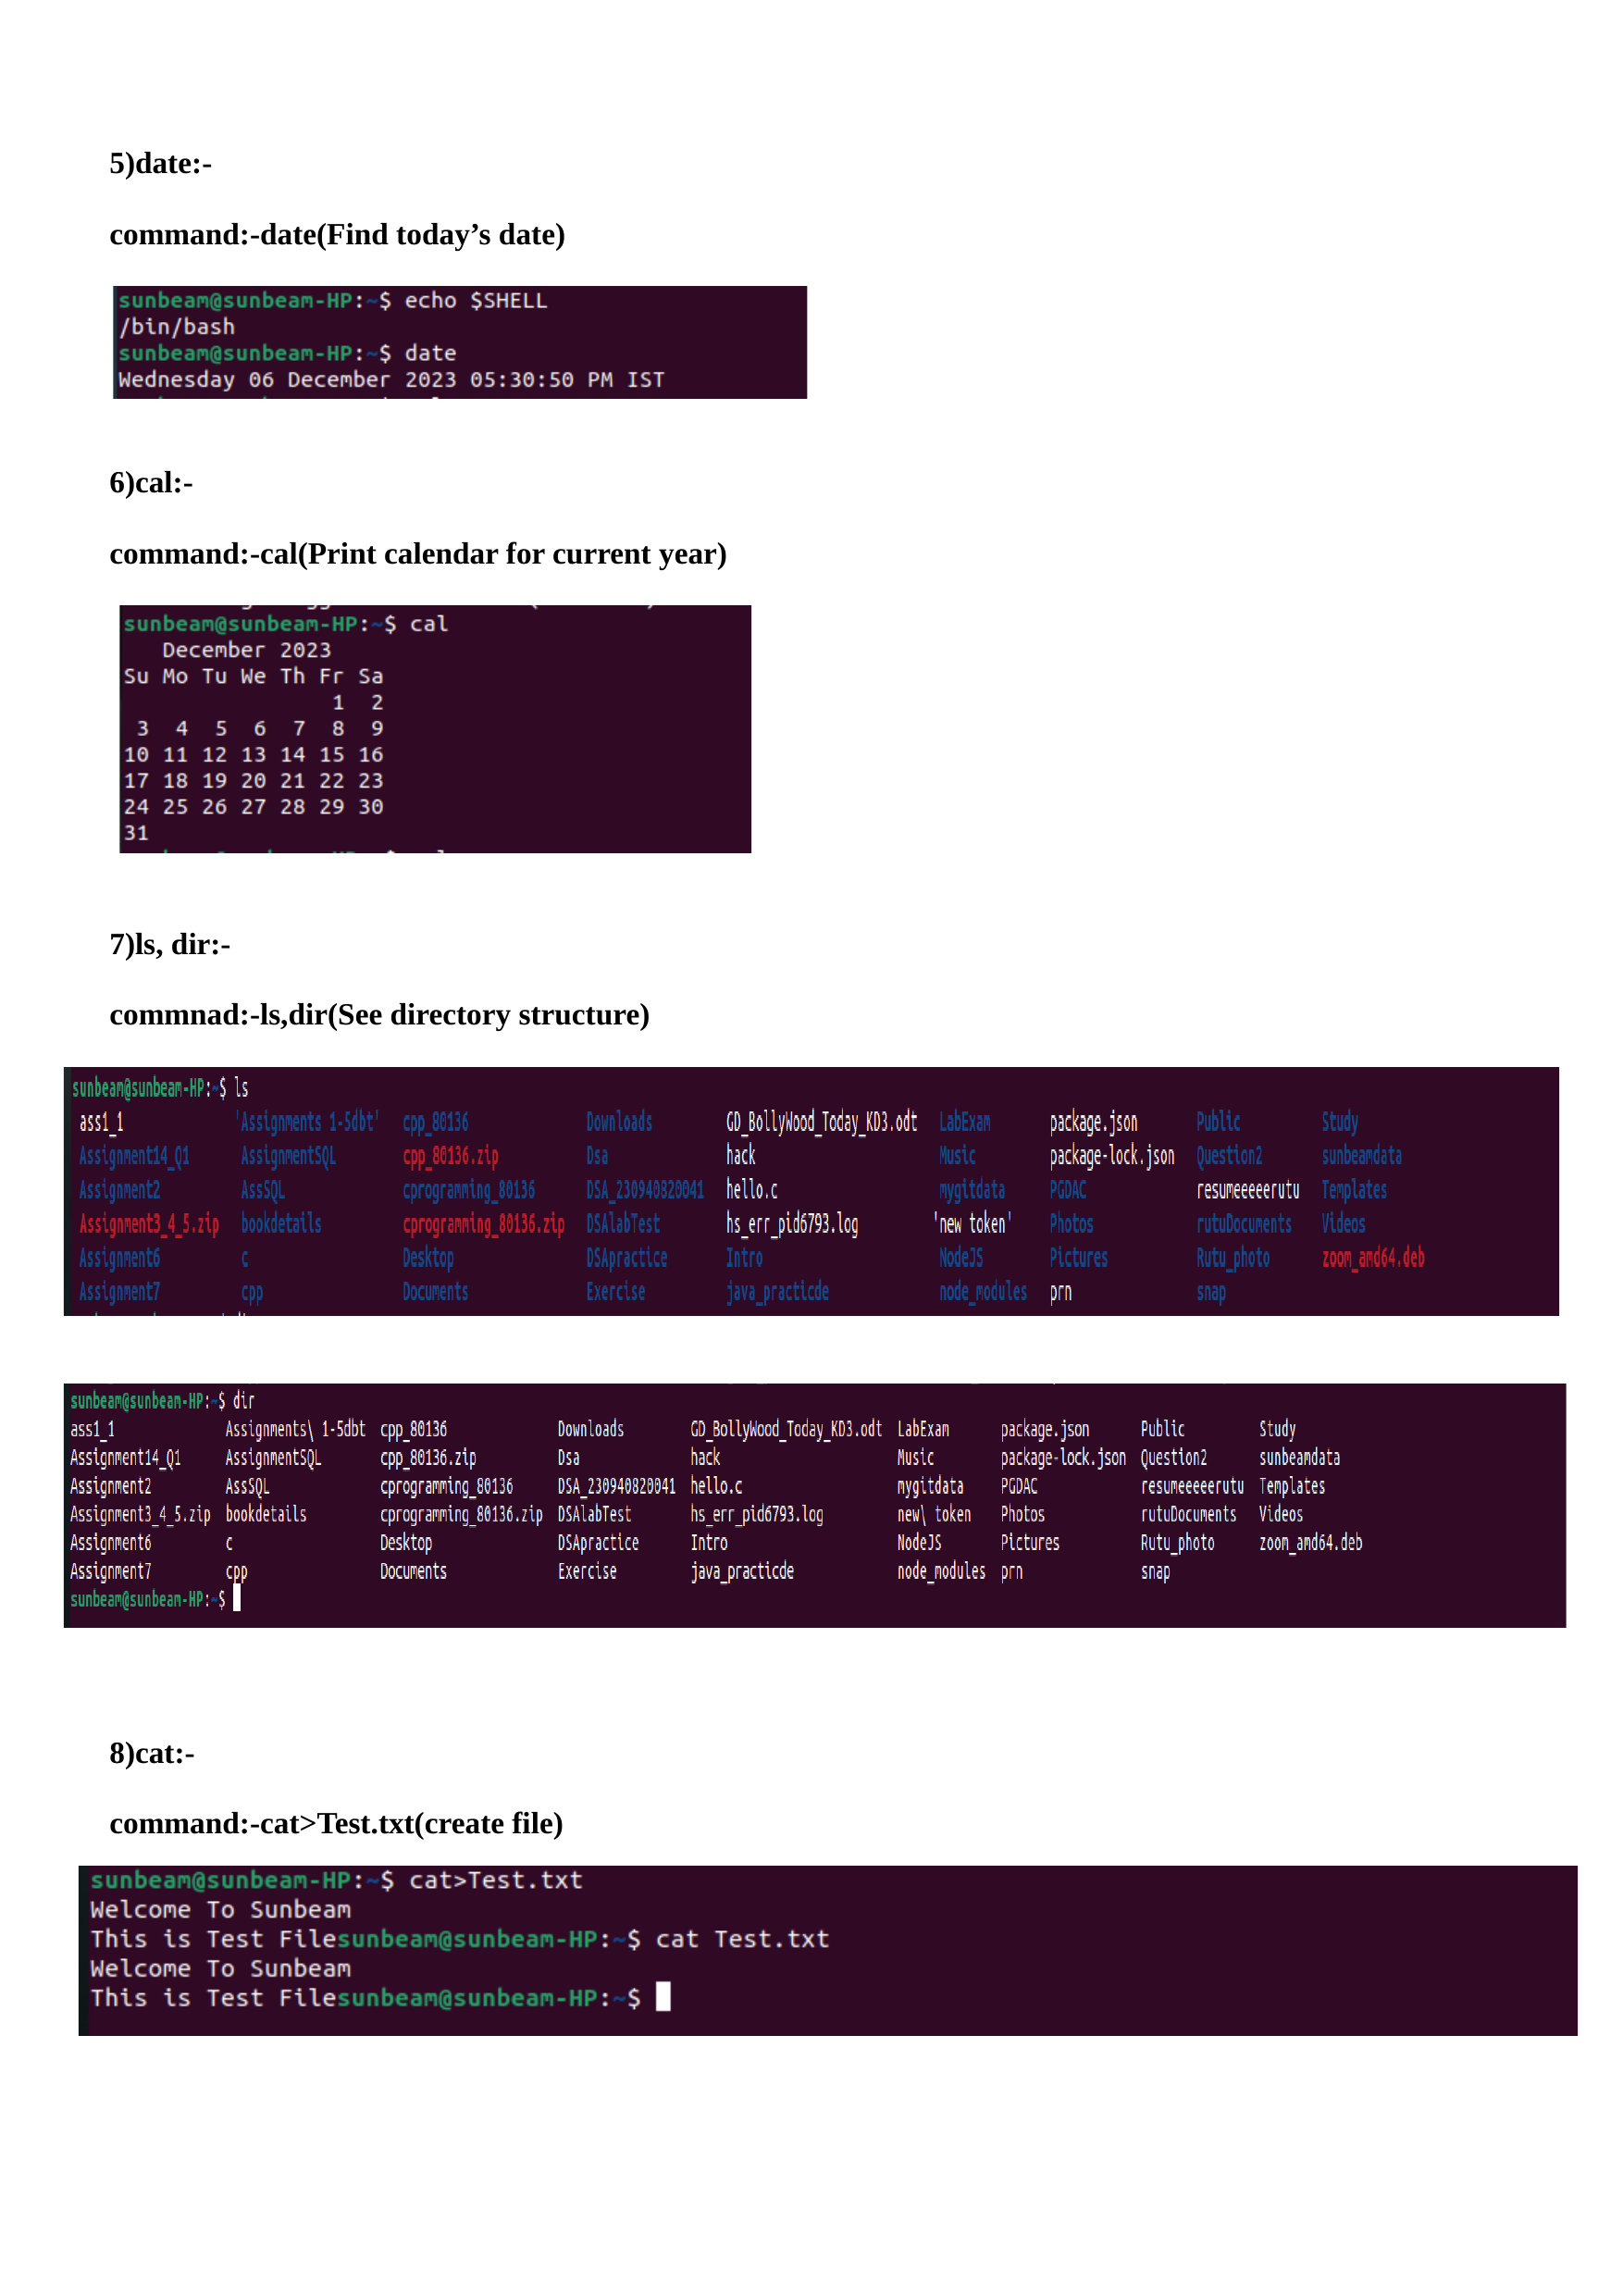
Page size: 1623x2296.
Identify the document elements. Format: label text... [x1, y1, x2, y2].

text command:-cat>Test.txt(create file) [109, 1806, 1514, 1841]
picture [113, 286, 808, 399]
picture [63, 1384, 1567, 1628]
text 7)ls, dir:- [109, 925, 1514, 961]
text 6)cal:- [109, 464, 1514, 500]
picture [78, 1866, 1579, 2036]
text 5)date:- [109, 144, 1514, 180]
text command:-date(Find today’s date) [109, 216, 1514, 251]
text 8)cat:- [109, 1734, 1514, 1769]
text command:-cal(Print calendar for current year) [109, 535, 1514, 570]
picture [63, 1067, 1560, 1316]
text commnad:-ls,dir(See directory structure) [109, 996, 1514, 1032]
picture [119, 605, 752, 853]
